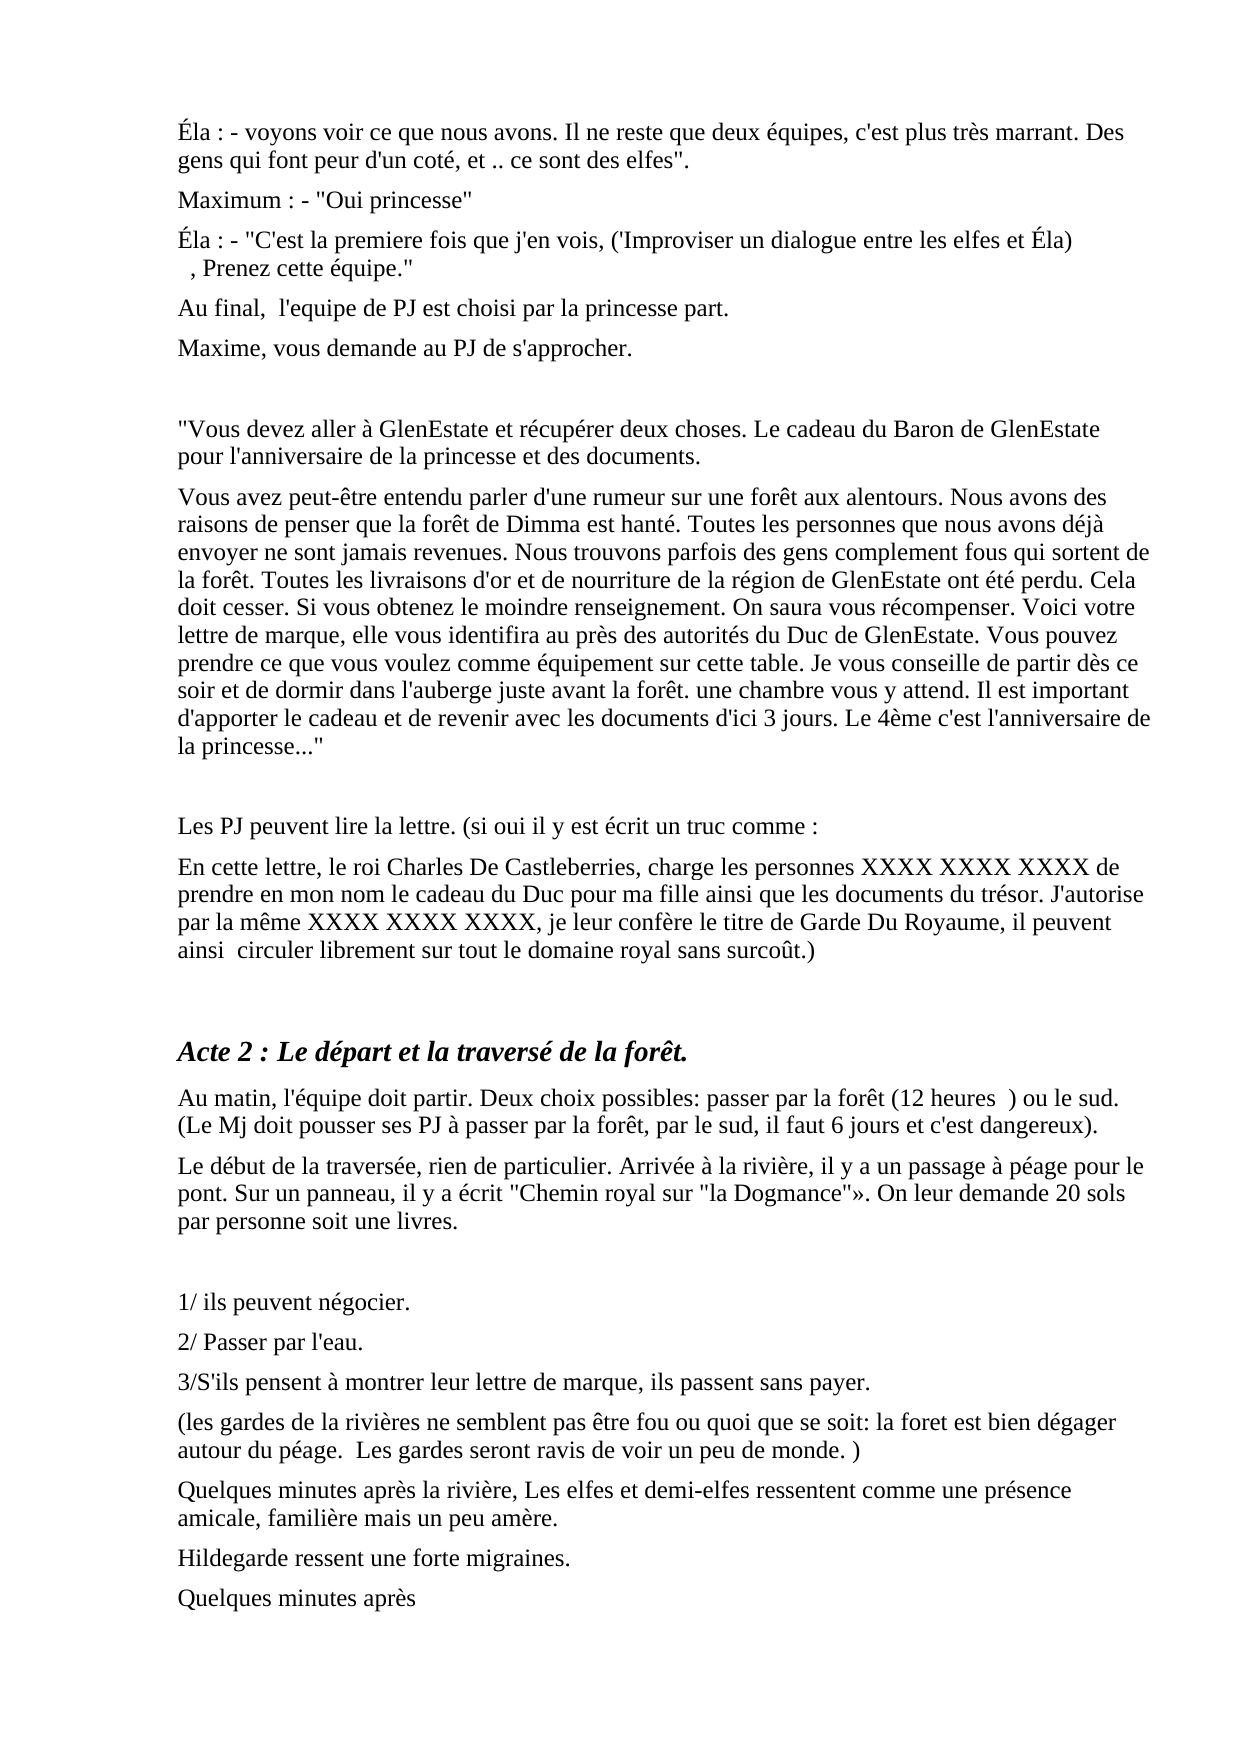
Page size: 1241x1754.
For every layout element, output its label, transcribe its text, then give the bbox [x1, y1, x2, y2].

text Éla : - voyons voir ce que nous avons. Il ne reste que deux équipes, c'est plus très marrant. Des gens qui font peur d'un coté, et .. ce sont des elfes". [696, 118, 1152, 173]
text Hildegarde ressent une forte migraines. [577, 1544, 1152, 1572]
text 1/ ils peuvent négocier. [417, 1288, 1152, 1315]
text Les PJ peuvent lire la lettre. (si oui il y est écrit un truc comme : [177, 812, 1152, 840]
text 2/ Passer par l'eau. [370, 1328, 1152, 1356]
text (les gardes de la rivières ne semblent pas être fou ou quoi que se soit: la foret est bien dégager autour du péage. Les gardes seront ravis de voir un peu de monde. ) [860, 1408, 1152, 1464]
text En cette lettre, le roi Charles De Castleberries, charge les personnes XXXX XXXX XXXX de prendre en mon nom le cadeau du Duc pour ma fille ainsi que les documents du trésor. J'autorise par la même XXXX XXXX XXXX, je leur confère le titre de Garde Du Royaume, il peuvent ainsi circuler librement sur tout le domaine royal sans surcoût.) [821, 853, 1152, 963]
text Quelques minutes après [422, 1584, 1152, 1612]
text Quelques minutes après la rivière, Les elfes et demi-elfes ressentent comme une présence amicale, familière mais un peu amère. [564, 1476, 1152, 1532]
text Éla : - "C'est la premiere fois que j'en vois, ('Improviser un dialogue entre les elfes et Éla) , Prenez cette équipe." [426, 226, 1152, 282]
text Maximum : - "Oui princesse" [479, 186, 1152, 214]
text 3/S'ils pensent à montrer leur lettre de marque, ils passent sans payer. [877, 1368, 1152, 1396]
text Maxime, vous demande au PJ de s'approcher. [639, 334, 1152, 362]
text "Vous devez aller à GlenEstate et récupérer deux choses. Le cadeau du Baron de GlenEstate pour l'anniversaire de la princesse et des documents. [177, 415, 1152, 470]
subtitle Acte 2 : Le départ et la traversé de la forêt. [698, 1036, 1152, 1068]
text Le début de la traversée, rien de particulier. Arrivée à la rivière, il y a un passage à péage pour le pont. Sur un panneau, il y a écrit "Chemin royal sur "la Dogmance"». On leur demande 20 sols par personne soit une livres. [177, 1152, 1152, 1235]
text Vous avez peut-être entendu parler d'une rumeur sur une forêt aux alentours. Nous avons des raisons de penser que la forêt de Dimma est hanté. Toutes les personnes que nous avons déjà envoyer ne sont jamais revenues. Nous trouvons parfois des gens complement fous qui sortent de la forêt. Toutes les livraisons d'or et de nourriture de la région de GlenEstate ont été perdu. Cela doit cesser. Si vous obtenez le moindre renseignement. On saura vous récompenser. Voici votre lettre de marque, elle vous identifira au près des autorités du Duc de GlenEstate. Vous pouvez prendre ce que vous voulez comme équipement sur cette table. Je vous conseille de partir dès ce soir et de dormir dans l'auberge juste avant la forêt. une chambre vous y attend. Il est important d'apporter le cadeau et de revenir avec les documents d'ici 3 jours. Le 4ème c'est l'anniversaire de la princesse..." [177, 483, 1152, 760]
text Au final, l'equipe de PJ est choisi par la princesse part. [736, 294, 1152, 322]
